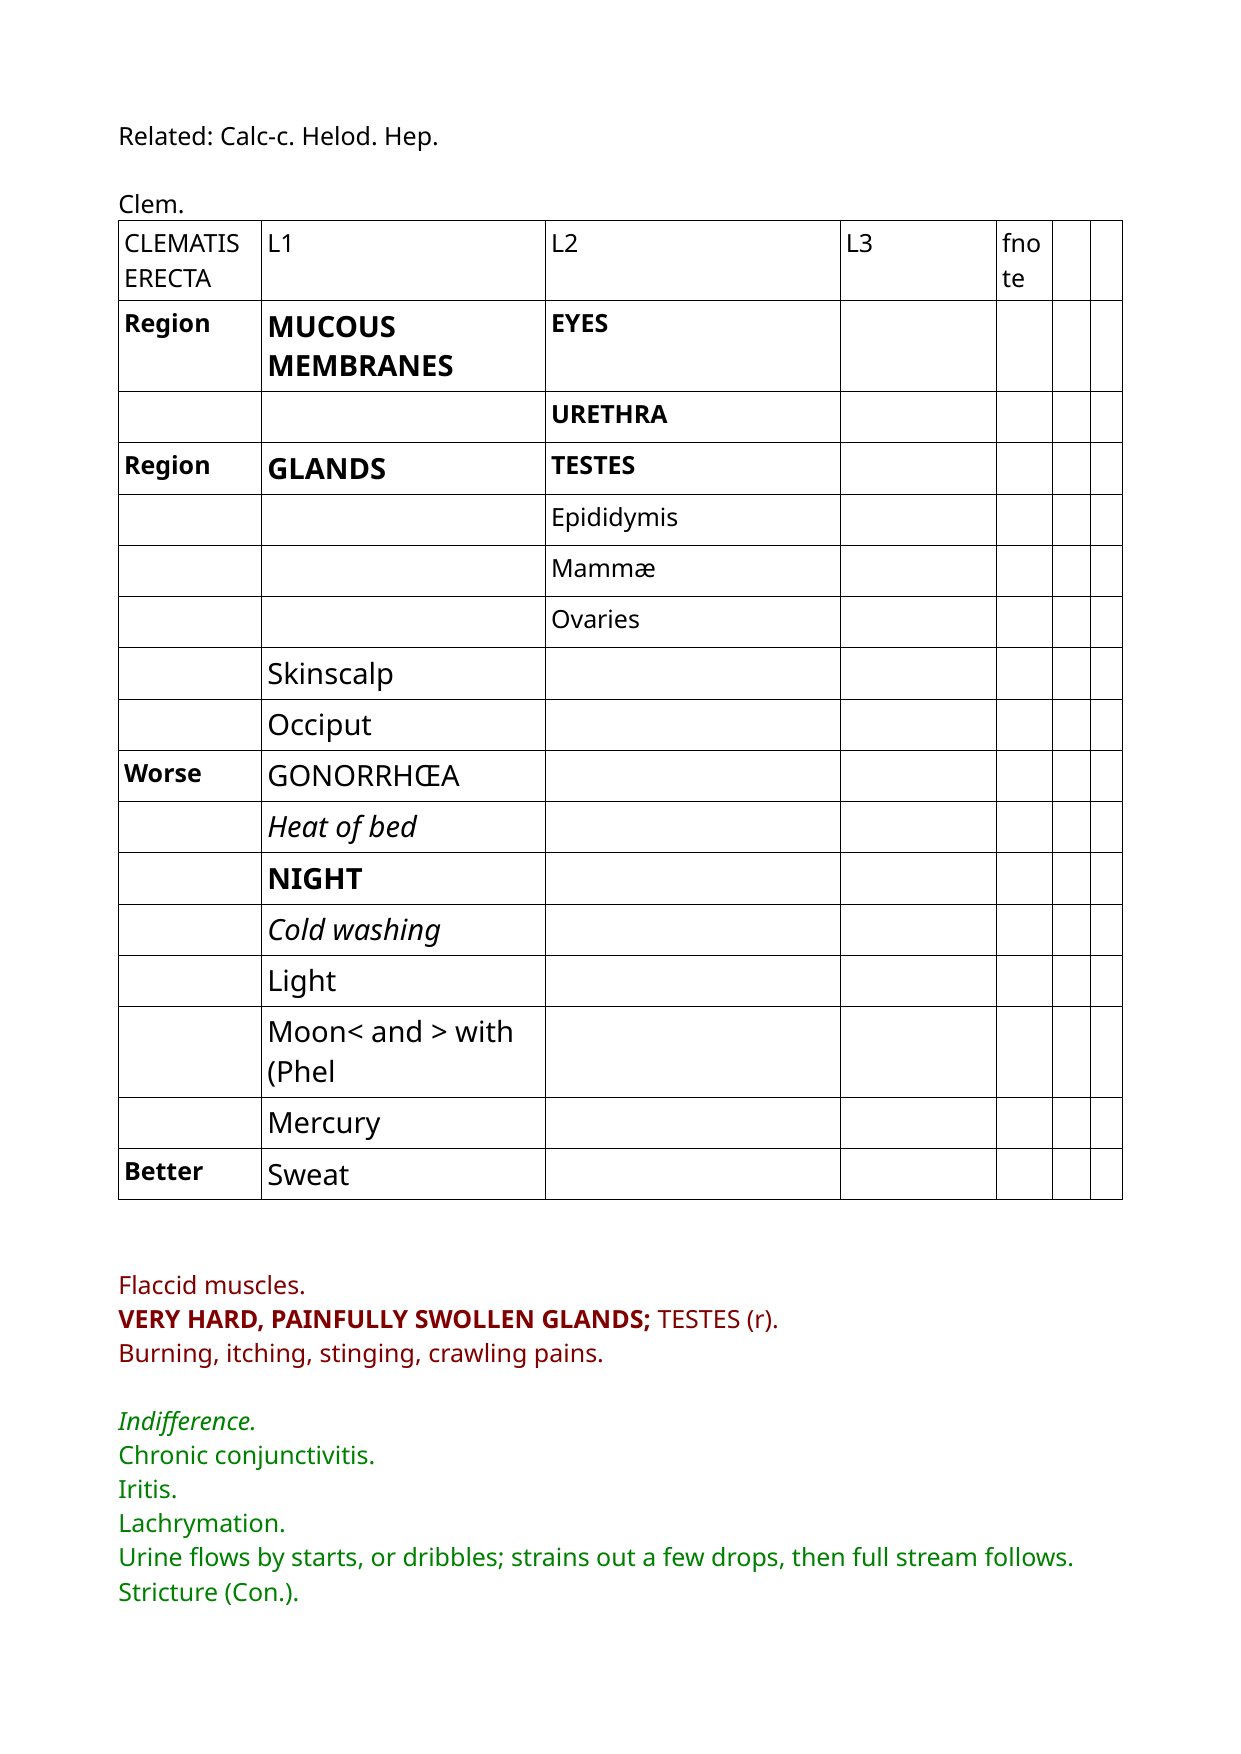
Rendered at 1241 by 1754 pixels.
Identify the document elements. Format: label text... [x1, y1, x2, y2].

table_cell [841, 751, 996, 801]
text Clem. [118, 186, 1122, 220]
table_header fnote [997, 221, 1052, 300]
text Stricture (Con.). [118, 1574, 1122, 1608]
table_cell [1053, 1149, 1090, 1199]
table_header CLEMATIS ERECTA [119, 221, 261, 300]
table_cell Better [119, 1149, 261, 1199]
table_cell [1091, 1098, 1122, 1148]
table_cell [1053, 1007, 1090, 1097]
table_cell Skinscalp [262, 648, 545, 698]
table_cell [1091, 802, 1122, 852]
table_cell [1053, 301, 1090, 391]
table_cell [546, 905, 840, 955]
table_cell [841, 853, 996, 903]
table_cell Mercury [262, 1098, 545, 1148]
table_cell [119, 700, 261, 750]
table_cell [997, 1149, 1052, 1199]
text Iritis. [118, 1472, 1122, 1506]
text Burning, itching, stinging, crawling pains. [118, 1336, 1122, 1370]
table_cell [1053, 495, 1090, 545]
table_cell [119, 392, 261, 442]
table_cell [841, 1149, 996, 1199]
table_cell Region [119, 301, 261, 391]
table_cell URETHRA [546, 392, 840, 442]
table_cell [119, 905, 261, 955]
table_cell [546, 648, 840, 698]
table_cell [997, 597, 1052, 647]
text Urine flows by starts, or dribbles; strains out a few drops, then full stream follows. [118, 1540, 1122, 1574]
table_cell [1053, 751, 1090, 801]
table_cell Worse [119, 751, 261, 801]
table_cell [997, 546, 1052, 596]
table_cell [997, 648, 1052, 698]
table_cell [997, 853, 1052, 903]
table_cell [997, 700, 1052, 750]
table_cell Ovaries [546, 597, 840, 647]
table_cell Region [119, 443, 261, 493]
table_cell [997, 802, 1052, 852]
table_cell GONORRHŒA [262, 751, 545, 801]
table_cell [119, 1098, 261, 1148]
table_cell [1053, 648, 1090, 698]
table_cell [119, 648, 261, 698]
table_cell [997, 905, 1052, 955]
table_cell [119, 956, 261, 1006]
table_cell [546, 802, 840, 852]
table_cell [262, 546, 545, 596]
table_cell [1053, 905, 1090, 955]
table_cell MUCOUS MEMBRANES [262, 301, 545, 391]
text VERY HARD, PAINFULLY SWOLLEN GLANDS; TESTES (r). [118, 1302, 1122, 1336]
table_cell [119, 853, 261, 903]
table_cell [841, 802, 996, 852]
table_cell [1091, 648, 1122, 698]
table_cell EYES [546, 301, 840, 391]
table_cell [546, 751, 840, 801]
table_cell [1091, 443, 1122, 493]
table_cell [546, 853, 840, 903]
table_cell [1053, 700, 1090, 750]
table_cell [546, 700, 840, 750]
table_cell [841, 597, 996, 647]
table_header L3 [841, 221, 996, 300]
table_cell [262, 597, 545, 647]
table_cell [1053, 392, 1090, 442]
table_cell Moon< and > with (Phel [262, 1007, 545, 1097]
table_cell [1091, 700, 1122, 750]
table_cell [1053, 853, 1090, 903]
table_cell [841, 1098, 996, 1148]
table_cell [1053, 1098, 1090, 1148]
table_header L2 [546, 221, 840, 300]
text Flaccid muscles. [118, 1268, 1122, 1302]
table_cell [841, 443, 996, 493]
table_cell [997, 956, 1052, 1006]
table_cell [841, 648, 996, 698]
table_header [1053, 221, 1090, 300]
text Chronic conjunctivitis. [118, 1438, 1122, 1472]
table_cell TESTES [546, 443, 840, 493]
table_cell Cold washing [262, 905, 545, 955]
table_cell Mammæ [546, 546, 840, 596]
table_cell [997, 751, 1052, 801]
table_cell [546, 956, 840, 1006]
table_cell [1091, 905, 1122, 955]
table_cell [119, 495, 261, 545]
table_cell [997, 392, 1052, 442]
table_cell [1091, 546, 1122, 596]
table_cell [841, 301, 996, 391]
table_cell [1053, 546, 1090, 596]
table_cell Light [262, 956, 545, 1006]
table_cell NIGHT [262, 853, 545, 903]
table_cell [841, 700, 996, 750]
table_cell [997, 1098, 1052, 1148]
table_cell [119, 1007, 261, 1097]
table_cell Heat of bed [262, 802, 545, 852]
table_cell [1091, 1149, 1122, 1199]
table_cell [997, 495, 1052, 545]
table_cell [997, 443, 1052, 493]
table_cell [1053, 956, 1090, 1006]
table_cell Sweat [262, 1149, 545, 1199]
table_cell [262, 495, 545, 545]
table_cell [119, 546, 261, 596]
table_cell [1053, 443, 1090, 493]
table_cell [1091, 1007, 1122, 1097]
table_cell [546, 1149, 840, 1199]
table_cell Occiput [262, 700, 545, 750]
table_cell GLANDS [262, 443, 545, 493]
table_cell Epididymis [546, 495, 840, 545]
text Related: Calc-c. Helod. Hep. [118, 118, 1122, 152]
table_cell [1053, 802, 1090, 852]
table_cell [1091, 853, 1122, 903]
table_header L1 [262, 221, 545, 300]
table_cell [1091, 301, 1122, 391]
table_cell [1091, 751, 1122, 801]
table_cell [997, 1007, 1052, 1097]
table_cell [119, 597, 261, 647]
table_cell [1091, 495, 1122, 545]
table_cell [841, 905, 996, 955]
table_cell [841, 392, 996, 442]
table_cell [1053, 597, 1090, 647]
table_cell [262, 392, 545, 442]
table_cell [119, 802, 261, 852]
table_header [1091, 221, 1122, 300]
table_cell [1091, 956, 1122, 1006]
table_cell [546, 1098, 840, 1148]
table_cell [1091, 392, 1122, 442]
text Lachrymation. [118, 1506, 1122, 1540]
table_cell [841, 546, 996, 596]
table_cell [841, 1007, 996, 1097]
table_cell [841, 956, 996, 1006]
table_cell [997, 301, 1052, 391]
text Indifference. [118, 1404, 1122, 1438]
table_cell [546, 1007, 840, 1097]
table_cell [1091, 597, 1122, 647]
table_cell [841, 495, 996, 545]
